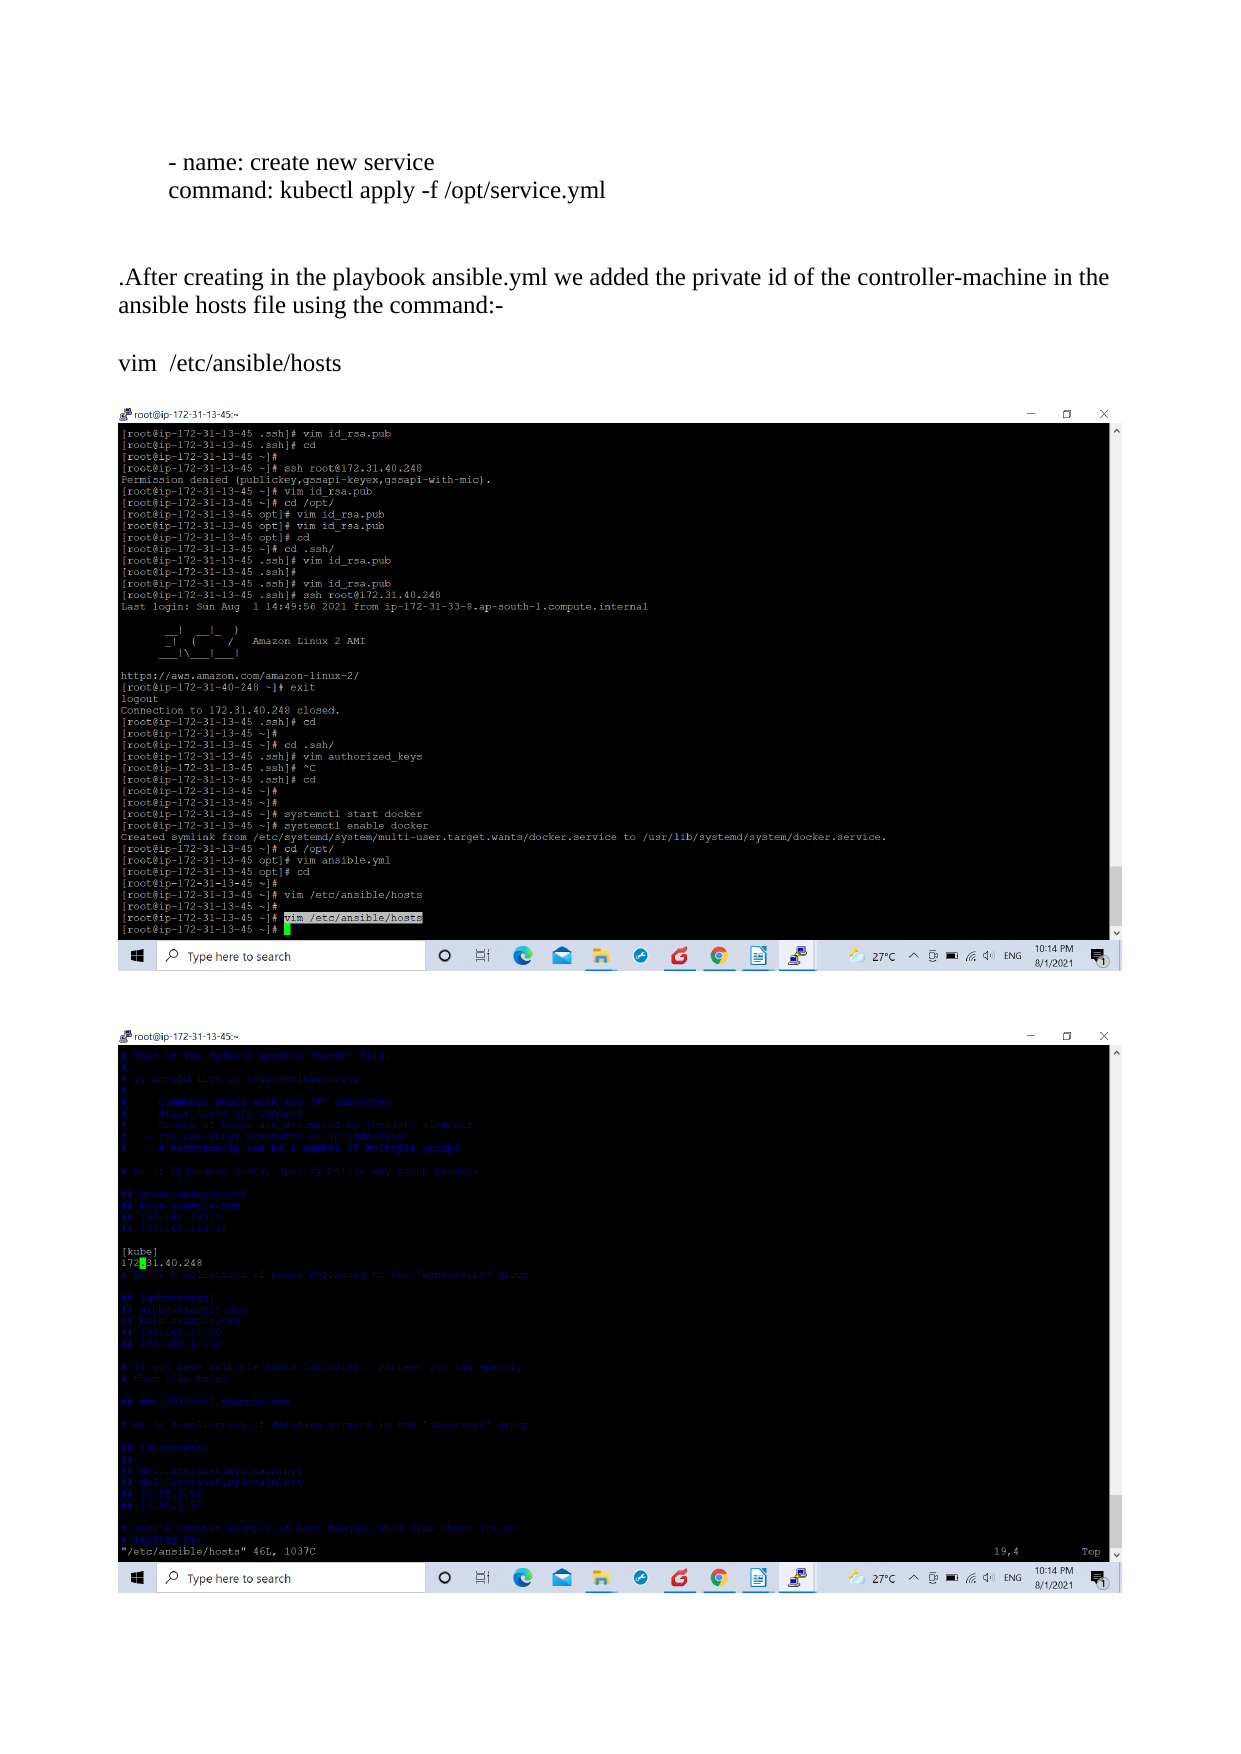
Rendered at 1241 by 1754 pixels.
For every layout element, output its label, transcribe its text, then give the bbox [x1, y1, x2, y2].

text command: kubectl apply -f /opt/service.yml [118, 176, 1122, 204]
picture [118, 405, 1123, 971]
text - name: create new service [118, 147, 1122, 176]
text vim /etc/ansible/hosts [118, 348, 1122, 377]
picture [118, 1027, 1123, 1593]
text .After creating in the playbook ansible.yml we added the private id of the controller-machine in the ansible hosts file using the command:- [118, 262, 1122, 319]
